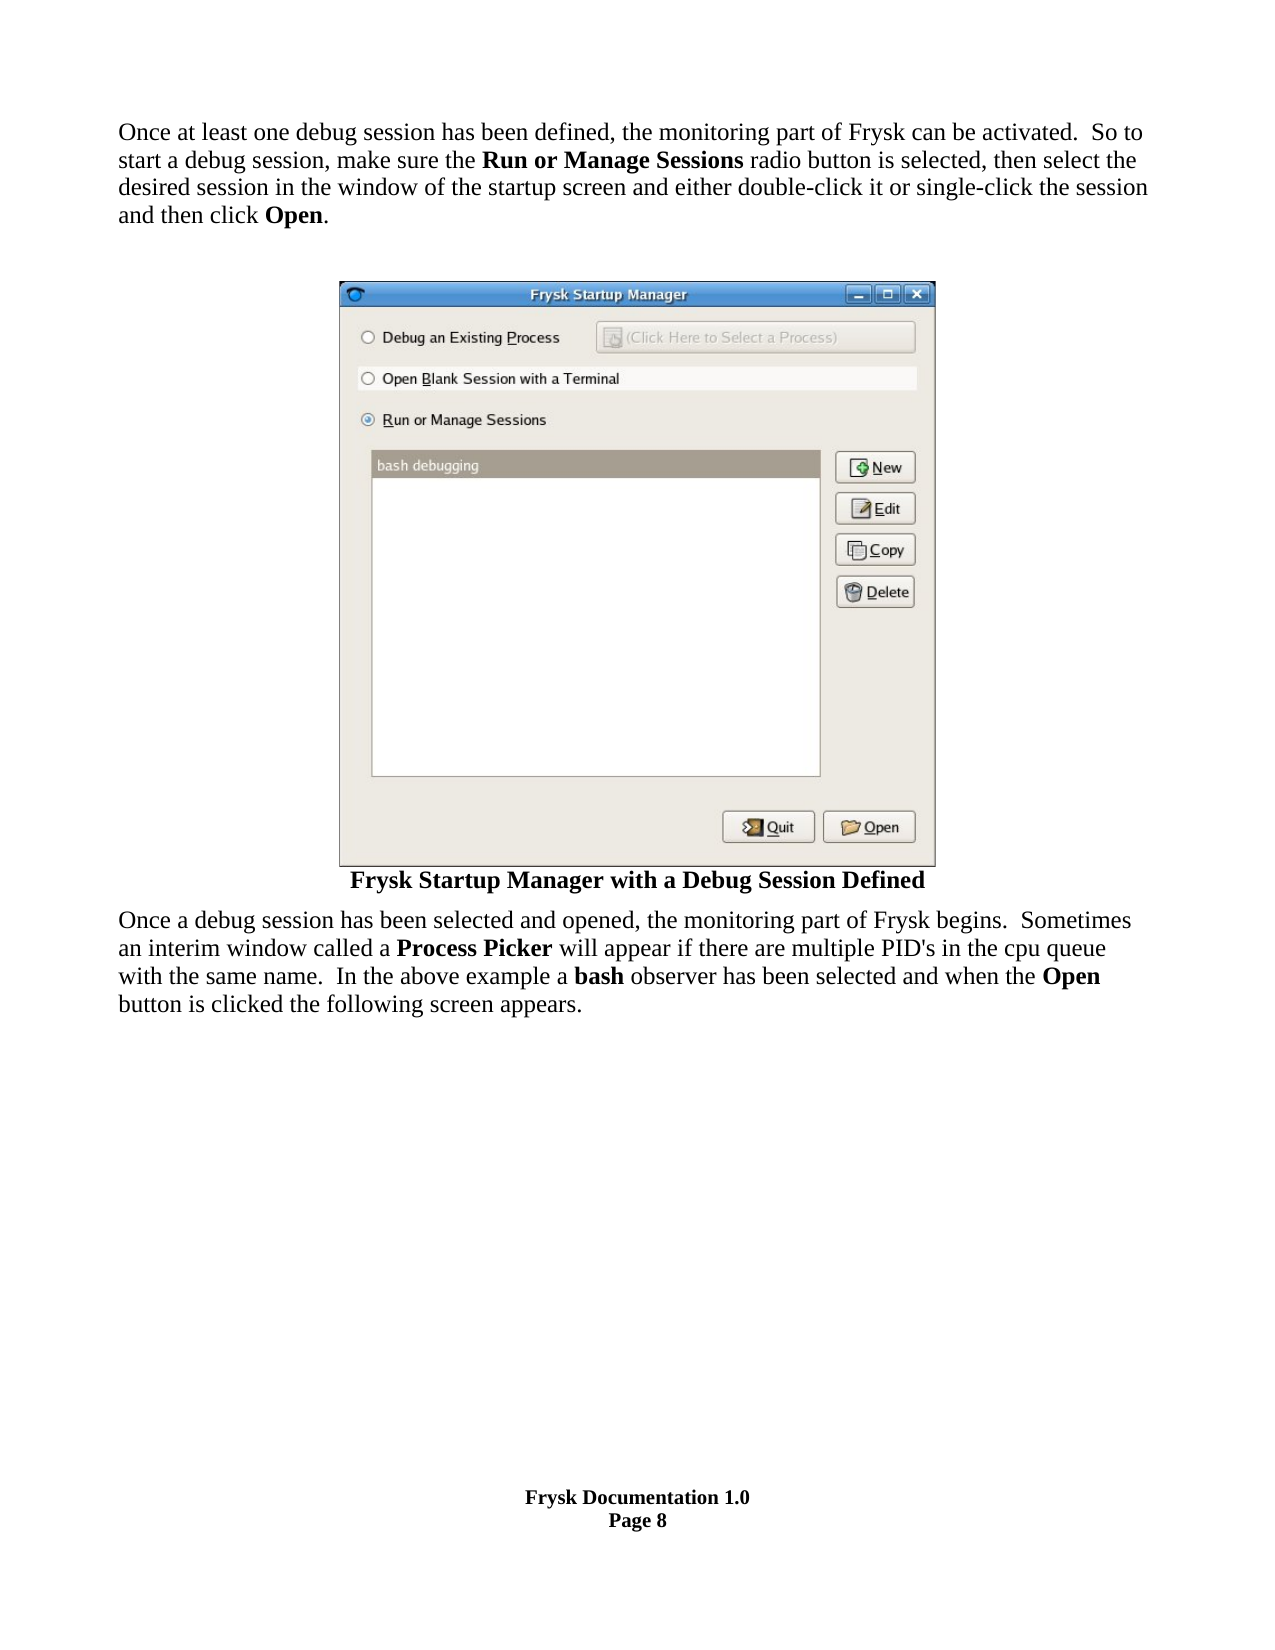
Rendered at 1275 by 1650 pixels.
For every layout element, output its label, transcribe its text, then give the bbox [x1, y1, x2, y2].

text Once a debug session has been selected and opened, the monitoring part of Frysk begins. Sometimes an interim window called a Process Picker will appear if there are multiple PID's in the cpu queue with the same name. In the above example a bash observer has been selected and when the Open button is clicked the following screen appears. [118, 907, 1157, 1017]
text Once at least one debug session has been defined, the monitoring part of Frysk can be activated. So to start a debug session, make sure the Run or Manage Sessions radio button is selected, then select the desired session in the window of the startup screen and either double-click it or single-click the session and then click Open. [118, 118, 1157, 229]
picture [339, 281, 936, 867]
text Frysk Startup Manager with a Debug Session Defined [118, 282, 1157, 894]
